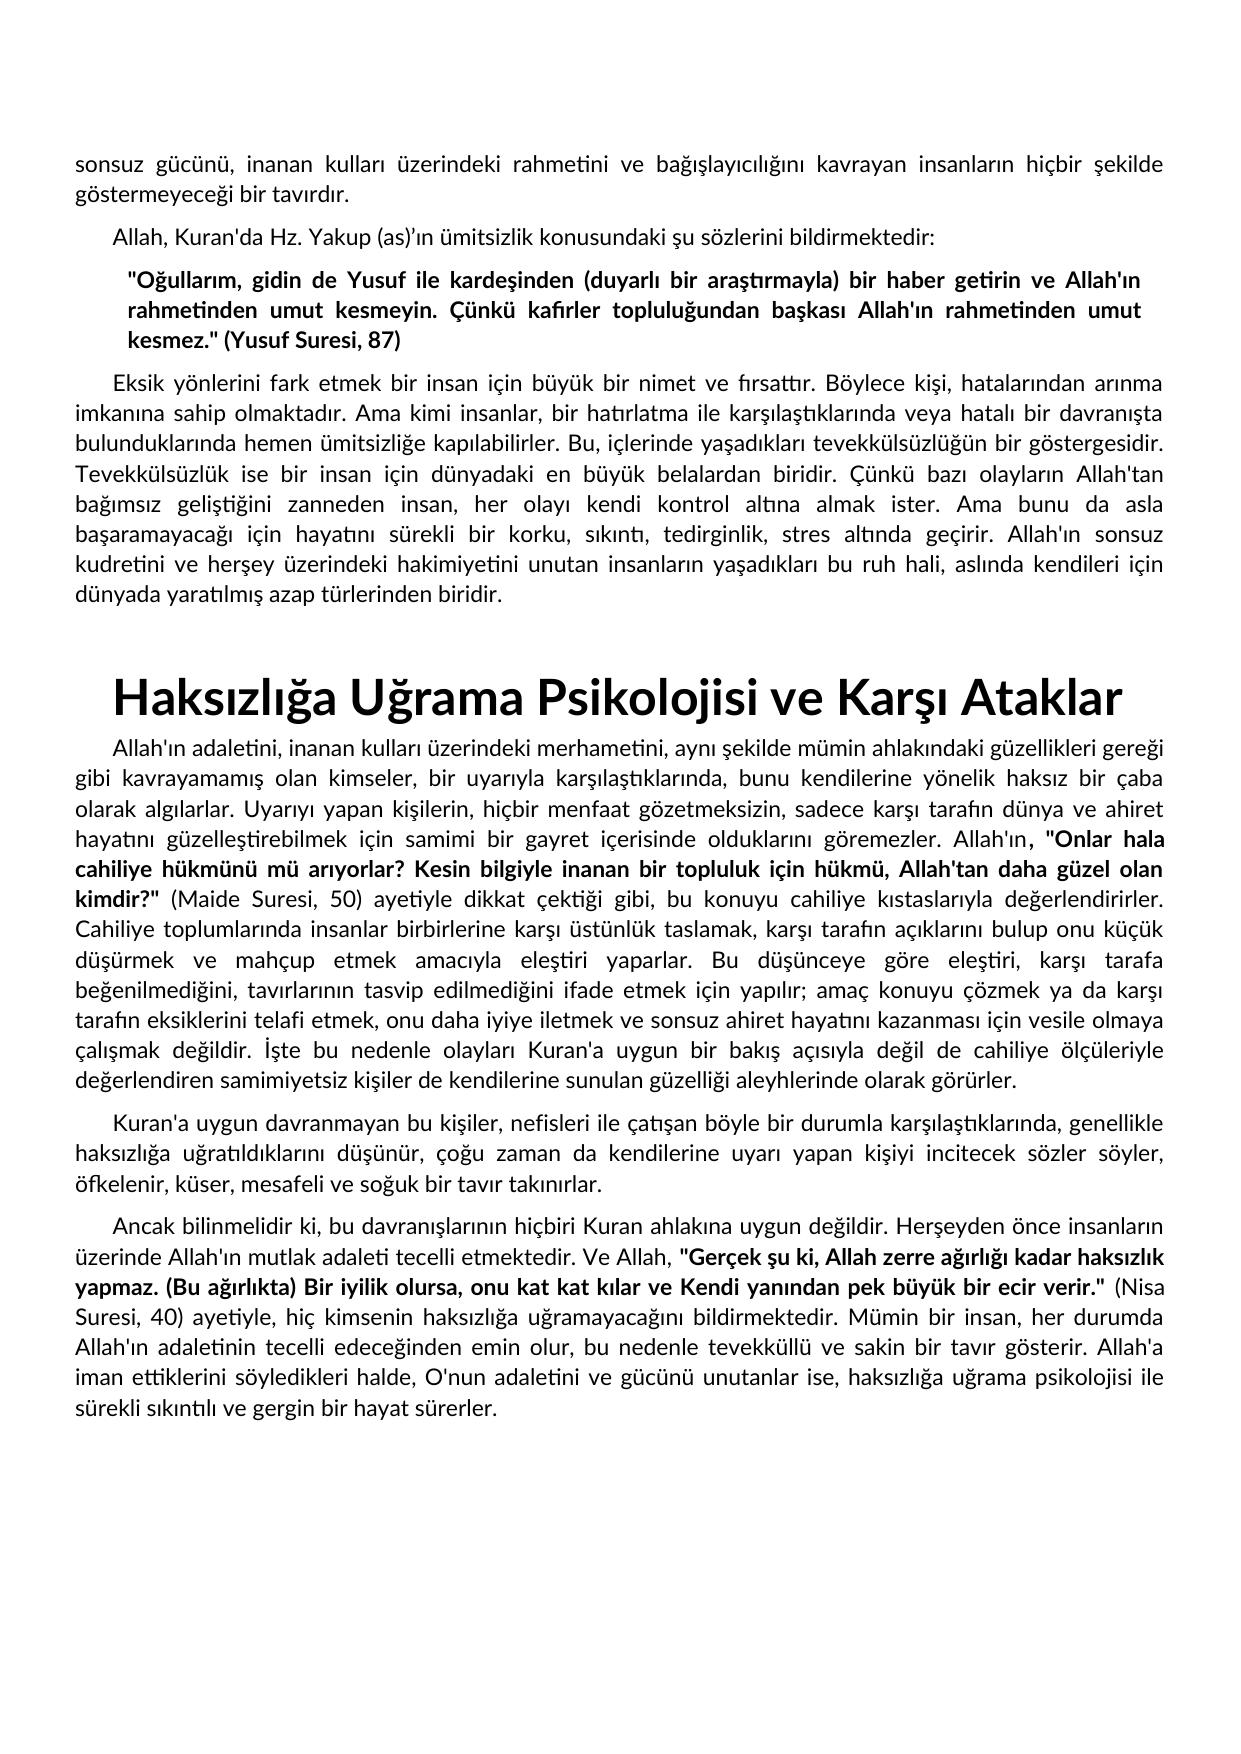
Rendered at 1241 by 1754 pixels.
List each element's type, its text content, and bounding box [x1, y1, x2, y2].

text Eksik yönlerini fark etmek bir insan için büyük bir nimet ve fırsattır. Böylece kişi, hatalarından arınma imkanına sahip olmaktadır. Ama kimi insanlar, bir hatırlatma ile karşılaştıklarında veya hatalı bir davranışta bulunduklarında hemen ümitsizliğe kapılabilirler. Bu, içlerinde yaşadıkları tevekkülsüzlüğün bir göstergesidir. Tevekkülsüzlük ise bir insan için dünyadaki en büyük belalardan biridir. Çünkü bazı olayların Allah'tan bağımsız geliştiğini zanneden insan, her olayı kendi kontrol altına almak ister. Ama bunu da asla başaramayacağı için hayatını sürekli bir korku, sıkıntı, tedirginlik, stres altında geçirir. Allah'ın sonsuz kudretini ve herşey üzerindeki hakimiyetini unutan insanların yaşadıkları bu ruh hali, aslında kendileri için dünyada yaratılmış azap türlerinden biridir. [75, 369, 1165, 608]
text Ancak bilinmelidir ki, bu davranışlarının hiçbiri Kuran ahlakına uygun değildir. Herşeyden önce insanların üzerinde Allah'ın mutlak adaleti tecelli etmektedir. Ve Allah, "Gerçek şu ki, Allah zerre ağırlığı kadar haksızlık yapmaz. (Bu ağırlıkta) Bir iyilik olursa, onu kat kat kılar ve Kendi yanından pek büyük bir ecir verir." (Nisa Suresi, 40) ayetiyle, hiç kimsenin haksızlığa uğramayacağını bildirmektedir. Mümin bir insan, her durumda Allah'ın adaletinin tecelli edeceğinden emin olur, bu nedenle tevekküllü ve sakin bir tavır gösterir. Allah'a iman ettiklerini söyledikleri halde, O'nun adaletini ve gücünü unutanlar ise, haksızlığa uğrama psikolojisi ile sürekli sıkıntılı ve gergin bir hayat sürerler. [75, 1212, 1165, 1421]
text Allah, Kuran'da Hz. Yakup (as)’ın ümitsizlik konusundaki şu sözlerini bildirmektedir: [75, 223, 1165, 250]
subtitle Haksızlığa Uğrama Psikolojisi ve Karşı Ataklar [112, 666, 1165, 726]
text Allah'ın adaletini, inanan kulları üzerindeki merhametini, aynı şekilde mümin ahlakındaki güzellikleri gereği gibi kavrayamamış olan kimseler, bir uyarıyla karşılaştıklarında, bunu kendilerine yönelik haksız bir çaba olarak algılarlar. Uyarıyı yapan kişilerin, hiçbir menfaat gözetmeksizin, sadece karşı tarafın dünya ve ahiret hayatını güzelleştirebilmek için samimi bir gayret içerisinde olduklarını göremezler. Allah'ın, "Onlar hala cahiliye hükmünü mü arıyorlar? Kesin bilgiyle inanan bir topluluk için hükmü, Allah'tan daha güzel olan kimdir?" (Maide Suresi, 50) ayetiyle dikkat çektiği gibi, bu konuyu cahiliye kıstaslarıyla değerlendirirler. Cahiliye toplumlarında insanlar birbirlerine karşı üstünlük taslamak, karşı tarafın açıklarını bulup onu küçük düşürmek ve mahçup etmek amacıyla eleştiri yaparlar. Bu düşünceye göre eleştiri, karşı tarafa beğenilmediğini, tavırlarının tasvip edilmediğini ifade etmek için yapılır; amaç konuyu çözmek ya da karşı tarafın eksiklerini telafi etmek, onu daha iyiye iletmek ve sonsuz ahiret hayatını kazanması için vesile olmaya çalışmak değildir. İşte bu nedenle olayları Kuran'a uygun bir bakış açısıyla değil de cahiliye ölçüleriyle değerlendiren samimiyetsiz kişiler de kendilerine sunulan güzelliği aleyhlerinde olarak görürler. [75, 734, 1165, 1094]
text sonsuz gücünü, inanan kulları üzerindeki rahmetini ve bağışlayıcılığını kavrayan insanların hiçbir şekilde göstermeyeceği bir tavırdır. [75, 150, 1165, 208]
text Kuran'a uygun davranmayan bu kişiler, nefisleri ile çatışan böyle bir durumla karşılaştıklarında, genellikle haksızlığa uğratıldıklarını düşünür, çoğu zaman da kendilerine uyarı yapan kişiyi incitecek sözler söyler, öfkelenir, küser, mesafeli ve soğuk bir tavır takınırlar. [75, 1109, 1165, 1197]
text "Oğullarım, gidin de Yusuf ile kardeşinden (duyarlı bir araştırmayla) bir haber getirin ve Allah'ın rahmetinden umut kesmeyin. Çünkü kafirler topluluğundan başkası Allah'ın rahmetinden umut kesmez." (Yusuf Suresi, 87) [127, 266, 1143, 353]
